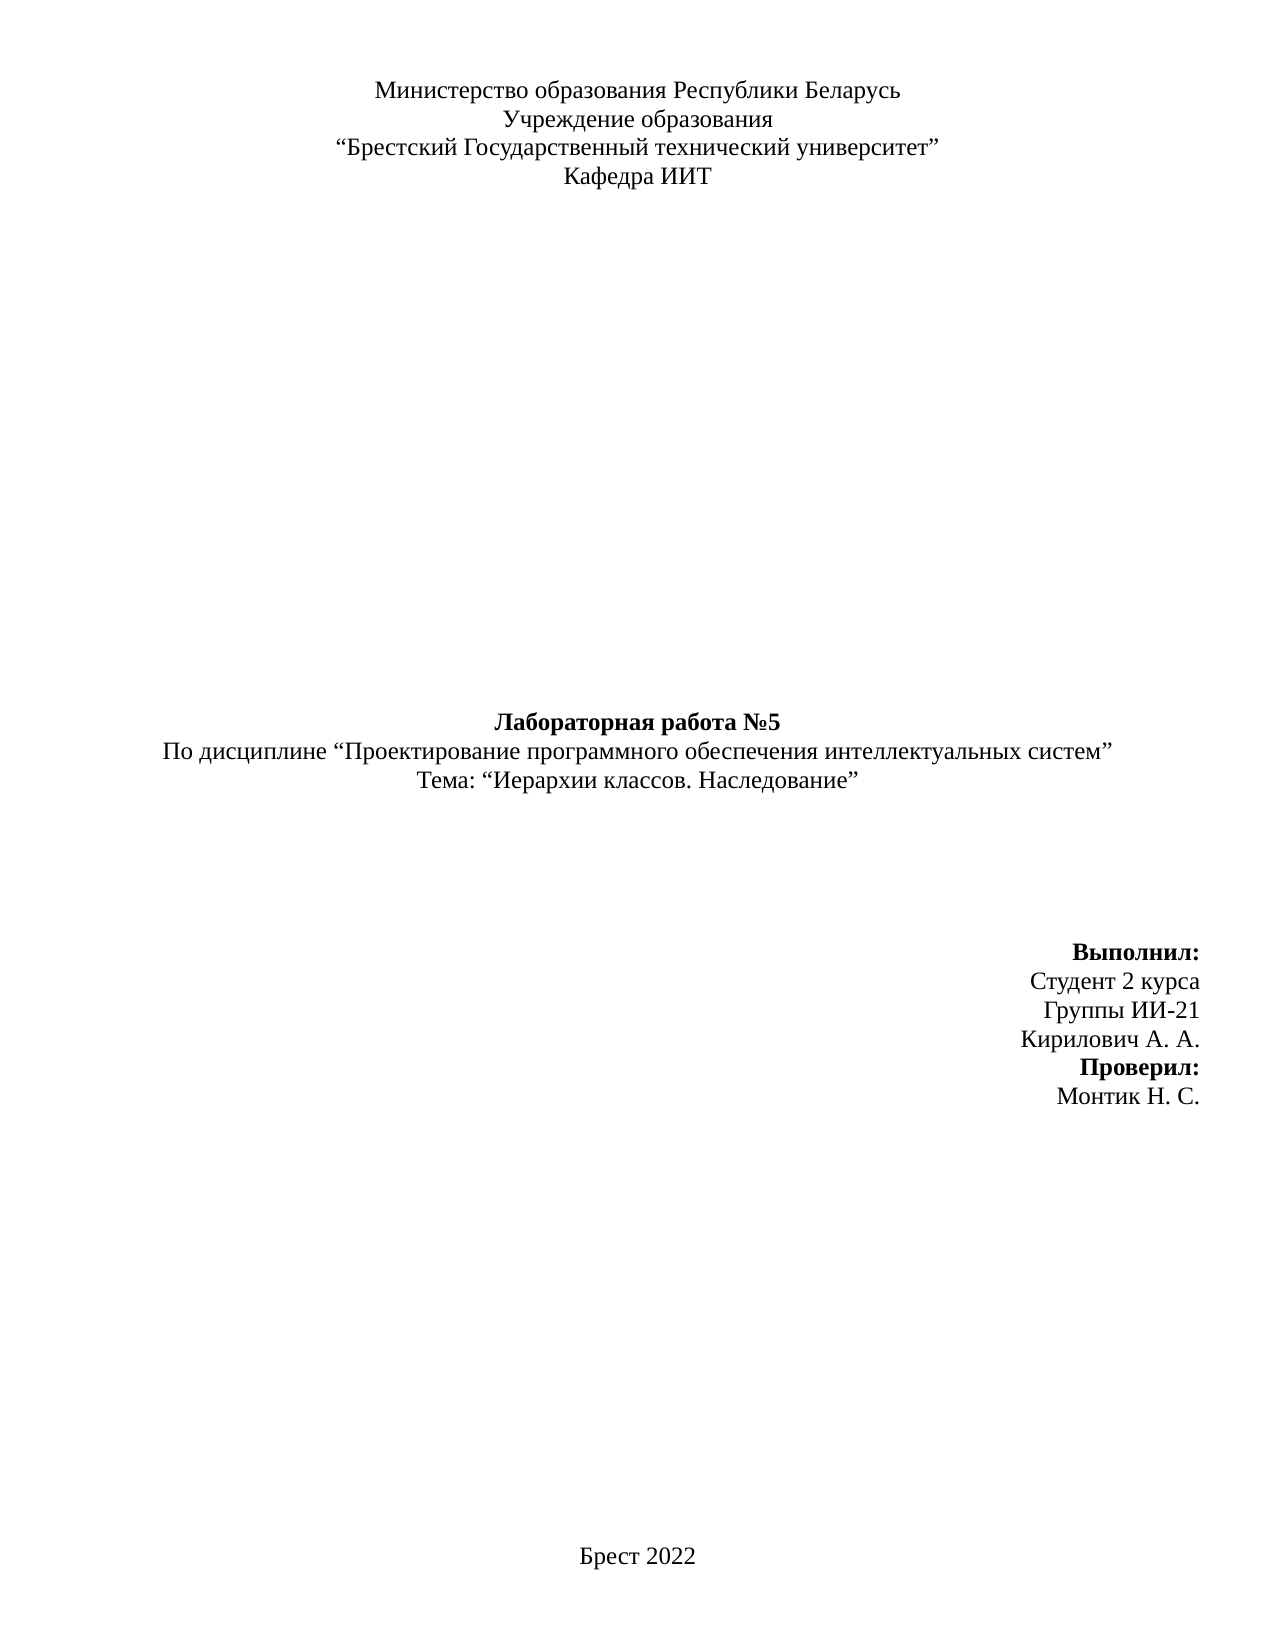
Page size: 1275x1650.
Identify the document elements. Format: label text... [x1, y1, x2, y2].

text Монтик Н. С. [75, 1081, 1200, 1110]
text Лабораторная работа №5 [75, 707, 1200, 736]
text Тема: “Иерархии классов. Наследование” [75, 765, 1200, 794]
text Кафедра ИИТ [75, 161, 1200, 190]
text Учреждение образования [75, 104, 1200, 132]
text “Брестский Государственный технический университет” [75, 132, 1200, 161]
text Кирилович А. А. [75, 1024, 1200, 1052]
text Брест 2022 [75, 1541, 1200, 1570]
text Выполнил: [75, 937, 1200, 966]
text Группы ИИ-21 [75, 995, 1200, 1024]
text Министерство образования Республики Беларусь [75, 75, 1200, 104]
text По дисциплине “Проектирование программного обеспечения интеллектуальных систем” [75, 736, 1200, 765]
text Проверил: [75, 1052, 1200, 1081]
text Студент 2 курса [75, 966, 1200, 995]
